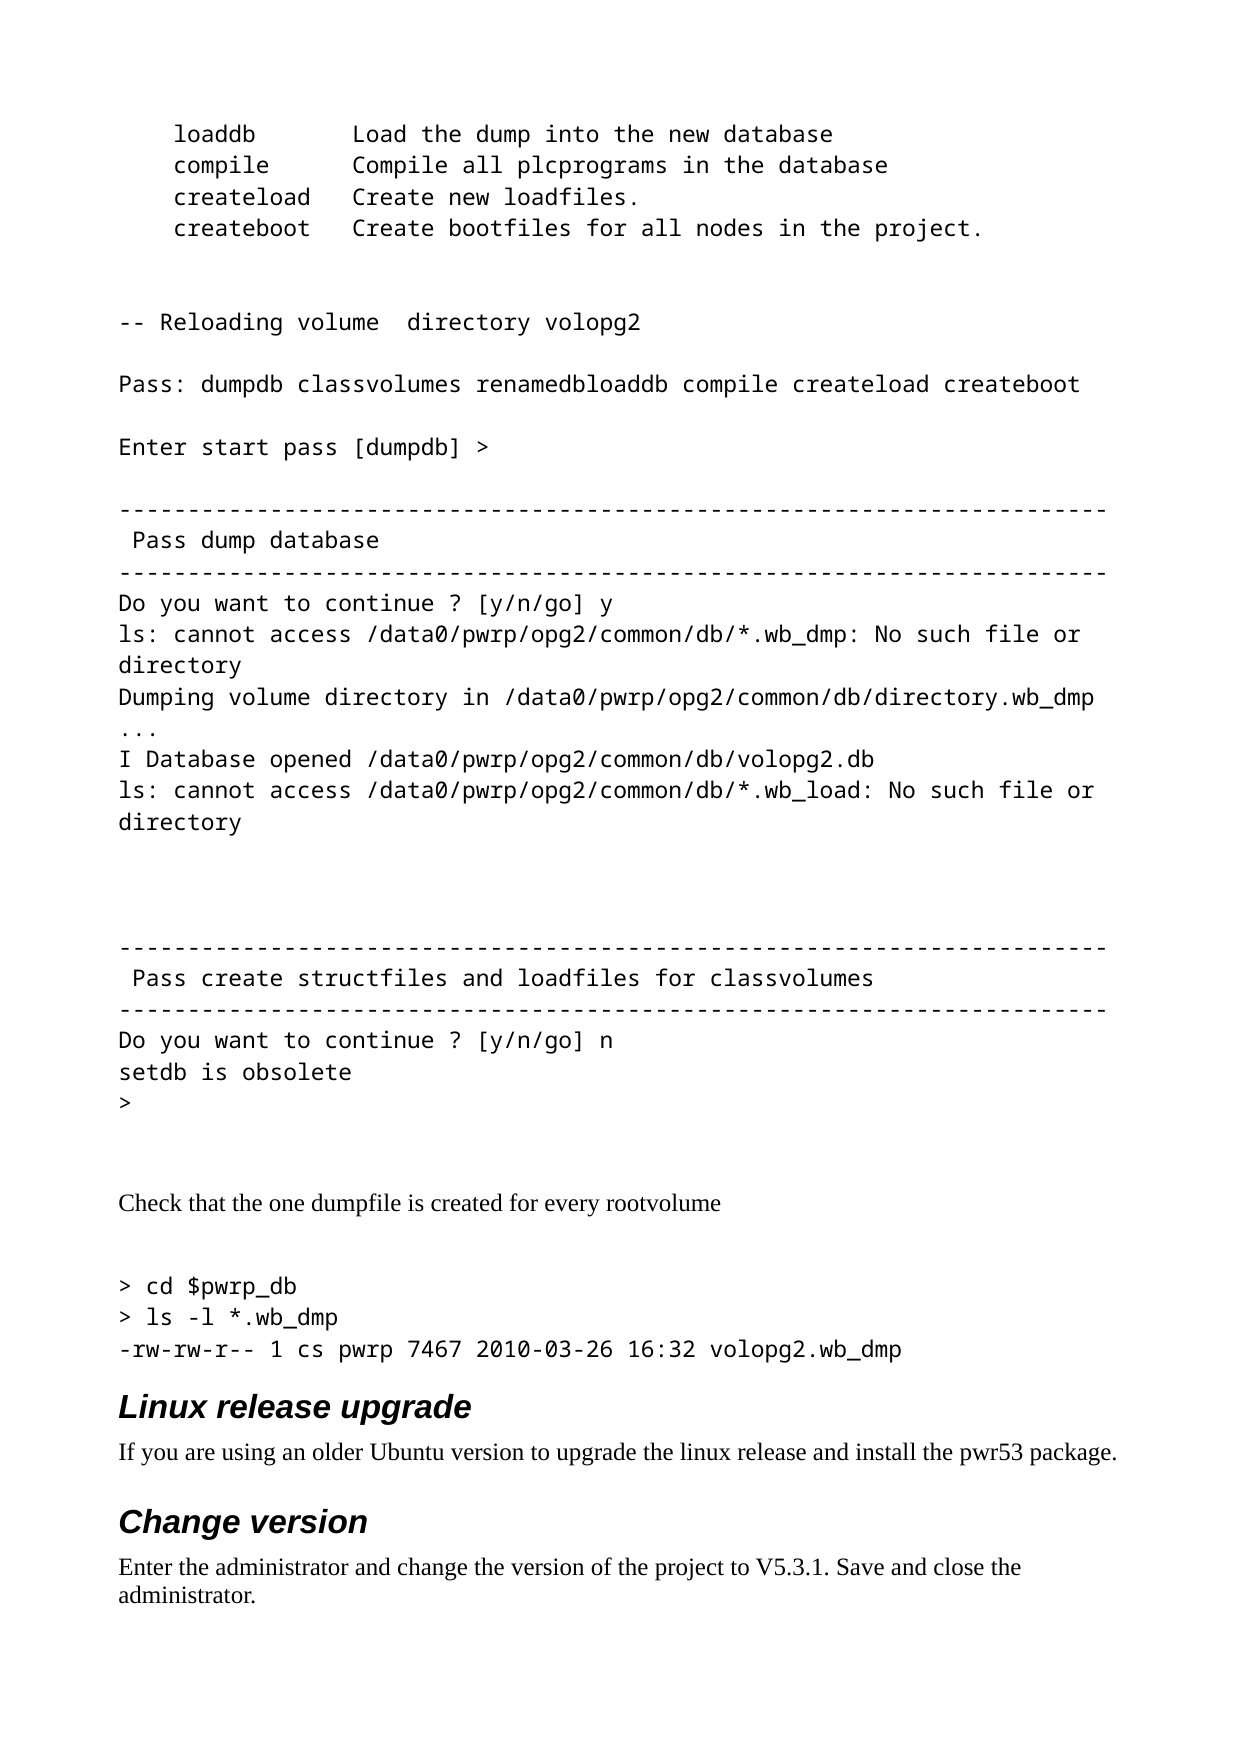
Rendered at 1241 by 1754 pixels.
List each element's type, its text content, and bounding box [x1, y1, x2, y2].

text ... [118, 712, 1122, 743]
text Check that the one dumpfile is created for every rootvolume [118, 1189, 1122, 1217]
text -rw-rw-r-- 1 cs pwrp 7467 2010-03-26 16:32 volopg2.wb_dmp [118, 1332, 1122, 1364]
text loaddb Load the dump into the new database [118, 118, 1122, 149]
text > ls -l *.wb_dmp [118, 1301, 1122, 1332]
text Enter start pass [dumpdb] > [118, 431, 1122, 462]
text setdb is obsolete [118, 1056, 1122, 1087]
text If you are using an older Ubuntu version to upgrade the linux release and install the pwr53 package. [118, 1438, 1122, 1466]
subtitle Change version [118, 1504, 1122, 1541]
text Do you want to continue ? [y/n/go] y [118, 587, 1122, 618]
text I Database opened /data0/pwrp/opg2/common/db/volopg2.db [118, 743, 1122, 774]
text Enter the administrator and change the version of the project to V5.3.1. Save and close the administrator. [118, 1553, 1122, 1609]
text createboot Create bootfiles for all nodes in the project. [118, 212, 1122, 243]
text Pass: dumpdb classvolumes renamedbloaddb compile createload createboot [118, 368, 1122, 399]
text -- Reloading volume directory volopg2 [118, 306, 1122, 337]
text Pass create structfiles and loadfiles for classvolumes [118, 962, 1122, 993]
text ls: cannot access /data0/pwrp/opg2/common/db/*.wb_dmp: No such file or directory [118, 618, 1122, 681]
subtitle Linux release upgrade [118, 1389, 1122, 1426]
text ------------------------------------------------------------------------ [118, 493, 1122, 524]
text > cd $pwrp_db [118, 1270, 1122, 1301]
text Pass dump database [118, 524, 1122, 556]
text > [118, 1087, 1122, 1118]
text createload Create new loadfiles. [118, 181, 1122, 212]
text ------------------------------------------------------------------------ [118, 556, 1122, 587]
text compile Compile all plcprograms in the database [118, 149, 1122, 181]
text Dumping volume directory in /data0/pwrp/opg2/common/db/directory.wb_dmp [118, 681, 1122, 712]
text Do you want to continue ? [y/n/go] n [118, 1024, 1122, 1056]
text ------------------------------------------------------------------------ [118, 993, 1122, 1024]
text ls: cannot access /data0/pwrp/opg2/common/db/*.wb_load: No such file or directory [118, 774, 1122, 837]
text ------------------------------------------------------------------------ [118, 931, 1122, 962]
